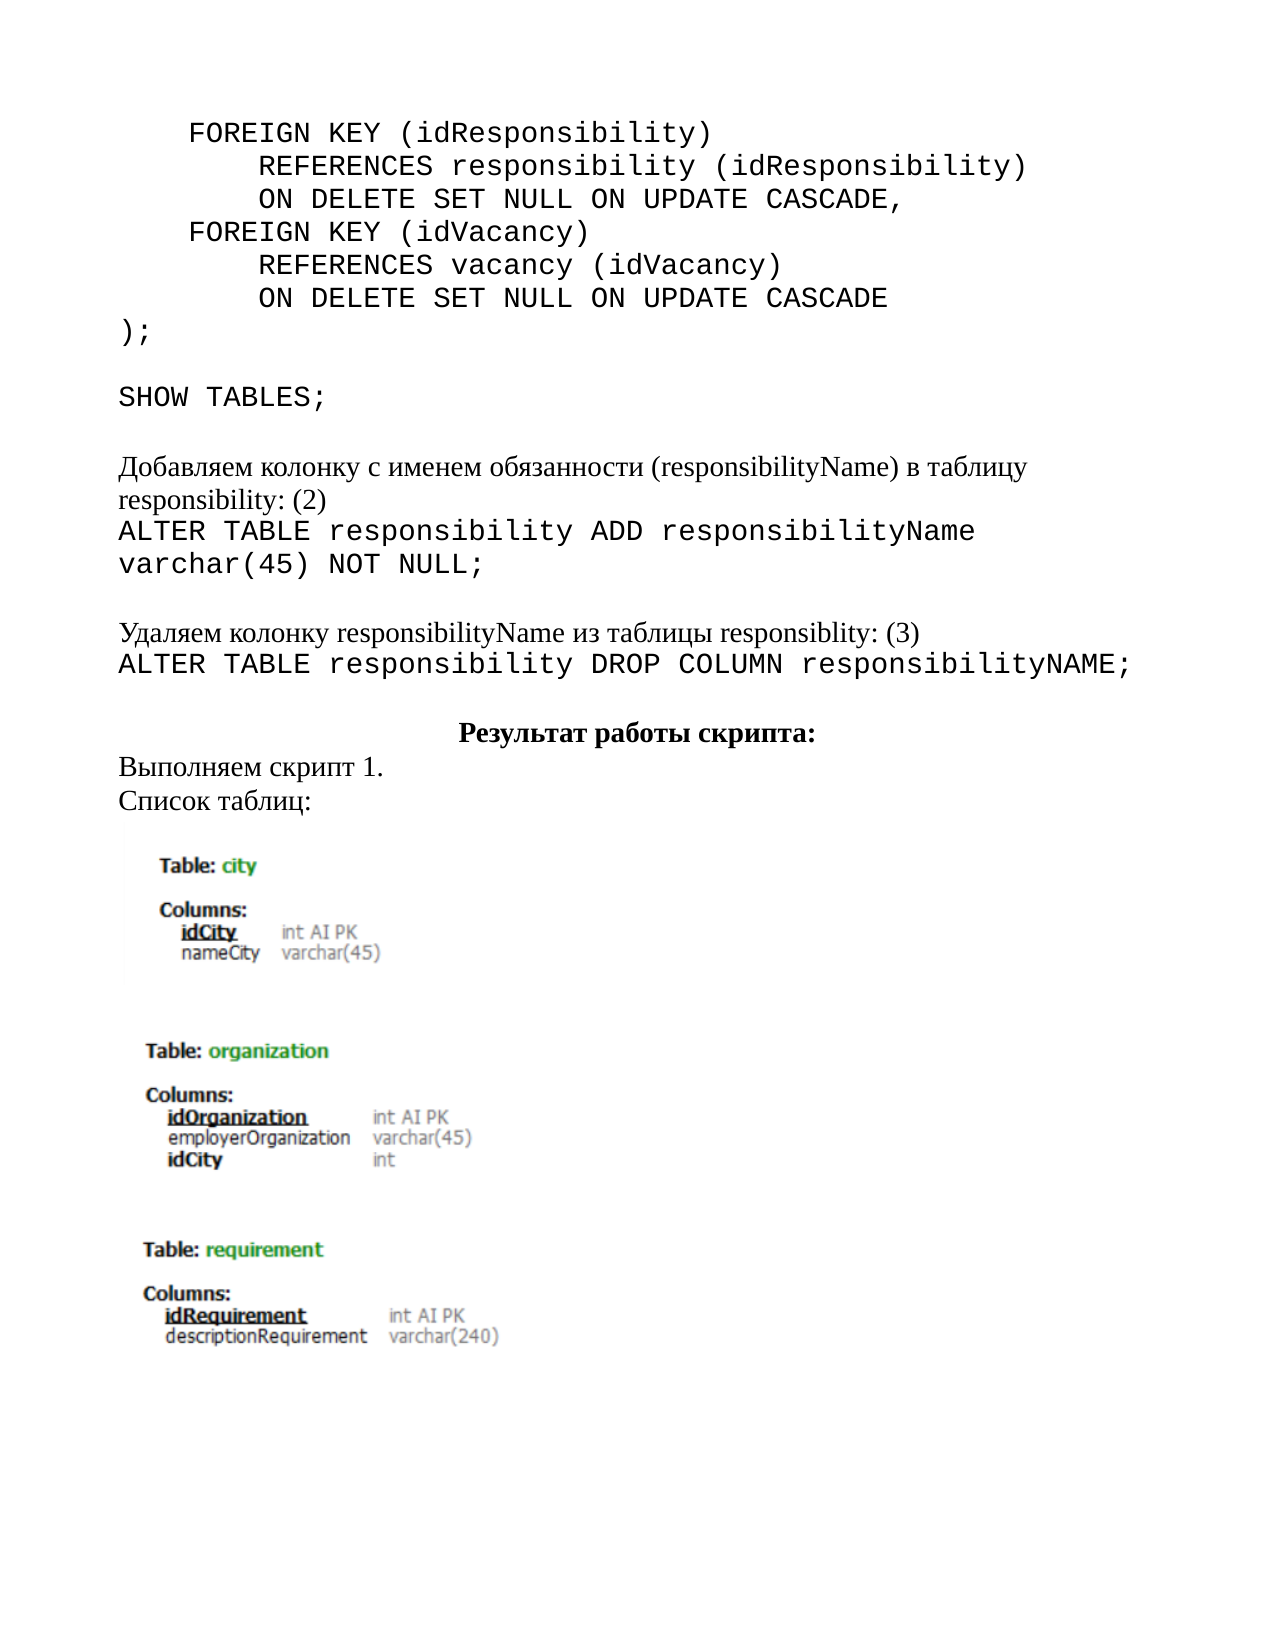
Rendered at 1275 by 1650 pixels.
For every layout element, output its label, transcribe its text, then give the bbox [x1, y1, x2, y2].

table_header [118, 816, 1157, 1024]
text FOREIGN KEY (idResponsibility) REFERENCES responsibility (idResponsibility) ON DELETE SET NULL ON UPDATE CASCADE, FOREIGN KEY (idVacancy) REFERENCES vacancy (idVacancy) ON DELETE SET NULL ON UPDATE CASCADE ); SHOW TABLES; [118, 118, 1157, 415]
picture [123, 822, 672, 985]
text ALTER TABLE responsibility ADD responsibilityName varchar(45) NOT NULL; [118, 516, 1157, 582]
text Выполняем скрипт 1. [118, 749, 1157, 783]
table_cell [118, 1219, 1157, 1401]
text Добавляем колонку с именем обязанности (responsibilityName) в таблицу responsibility: (2) [118, 449, 1157, 516]
text Удаляем колонку responsibilityName из таблицы responsiblity: (3) ALTER TABLE responsibility DROP COLUMN responsibilityNAME; [118, 616, 1157, 682]
table_cell [118, 1024, 1157, 1219]
picture [123, 1029, 528, 1180]
text Список таблиц: [118, 783, 1157, 816]
picture [123, 1224, 519, 1362]
text Результат работы скрипта: [118, 716, 1157, 749]
